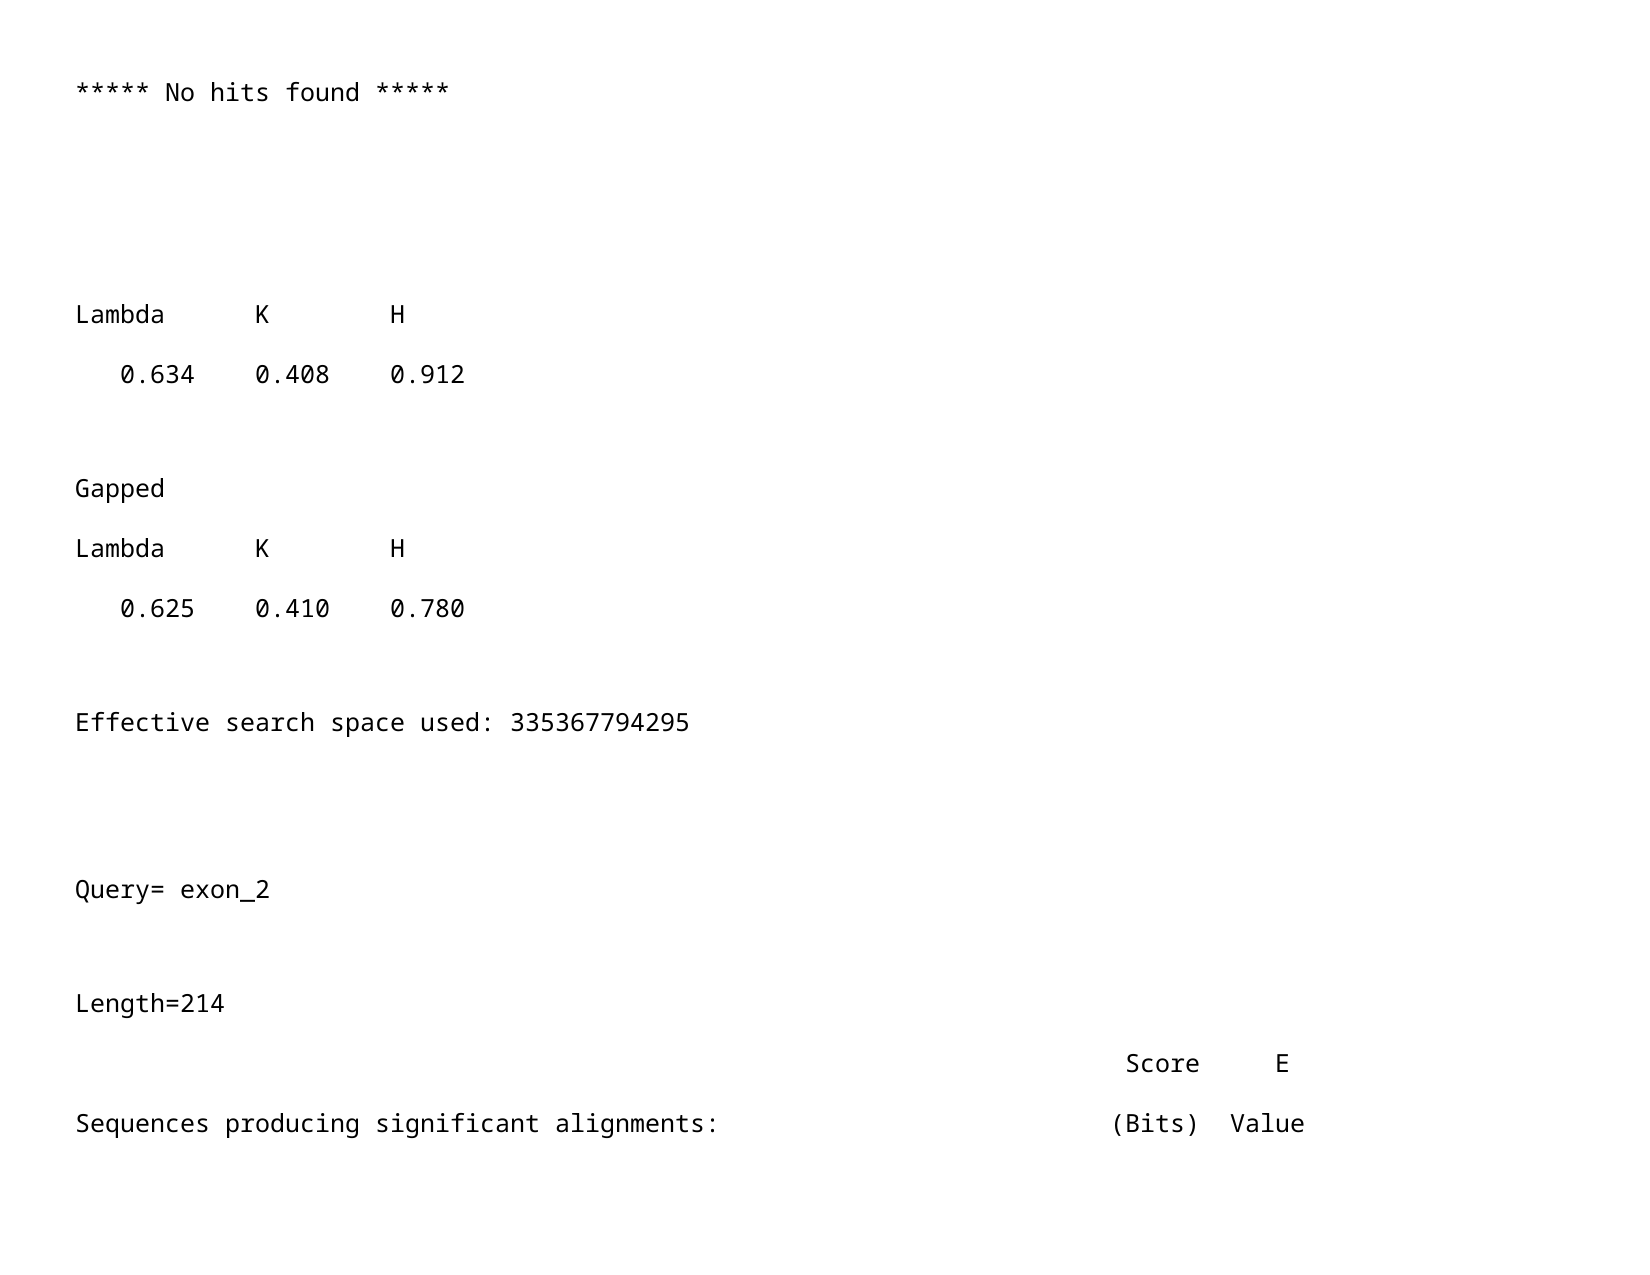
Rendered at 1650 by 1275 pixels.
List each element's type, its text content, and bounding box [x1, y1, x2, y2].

text Score E [75, 1046, 1575, 1080]
text ***** No hits found ***** [75, 75, 1575, 109]
text Query= exon_2 [75, 872, 1575, 906]
text 0.625 0.410 0.780 [75, 590, 1575, 624]
text Lambda K H [75, 297, 1575, 331]
text Gapped [75, 470, 1575, 504]
text Effective search space used: 335367794295 [75, 704, 1575, 738]
text Sequences producing significant alignments: (Bits) Value [75, 1106, 1575, 1140]
text Length=214 [75, 986, 1575, 1020]
text 0.634 0.408 0.912 [75, 357, 1575, 391]
text Lambda K H [75, 530, 1575, 564]
